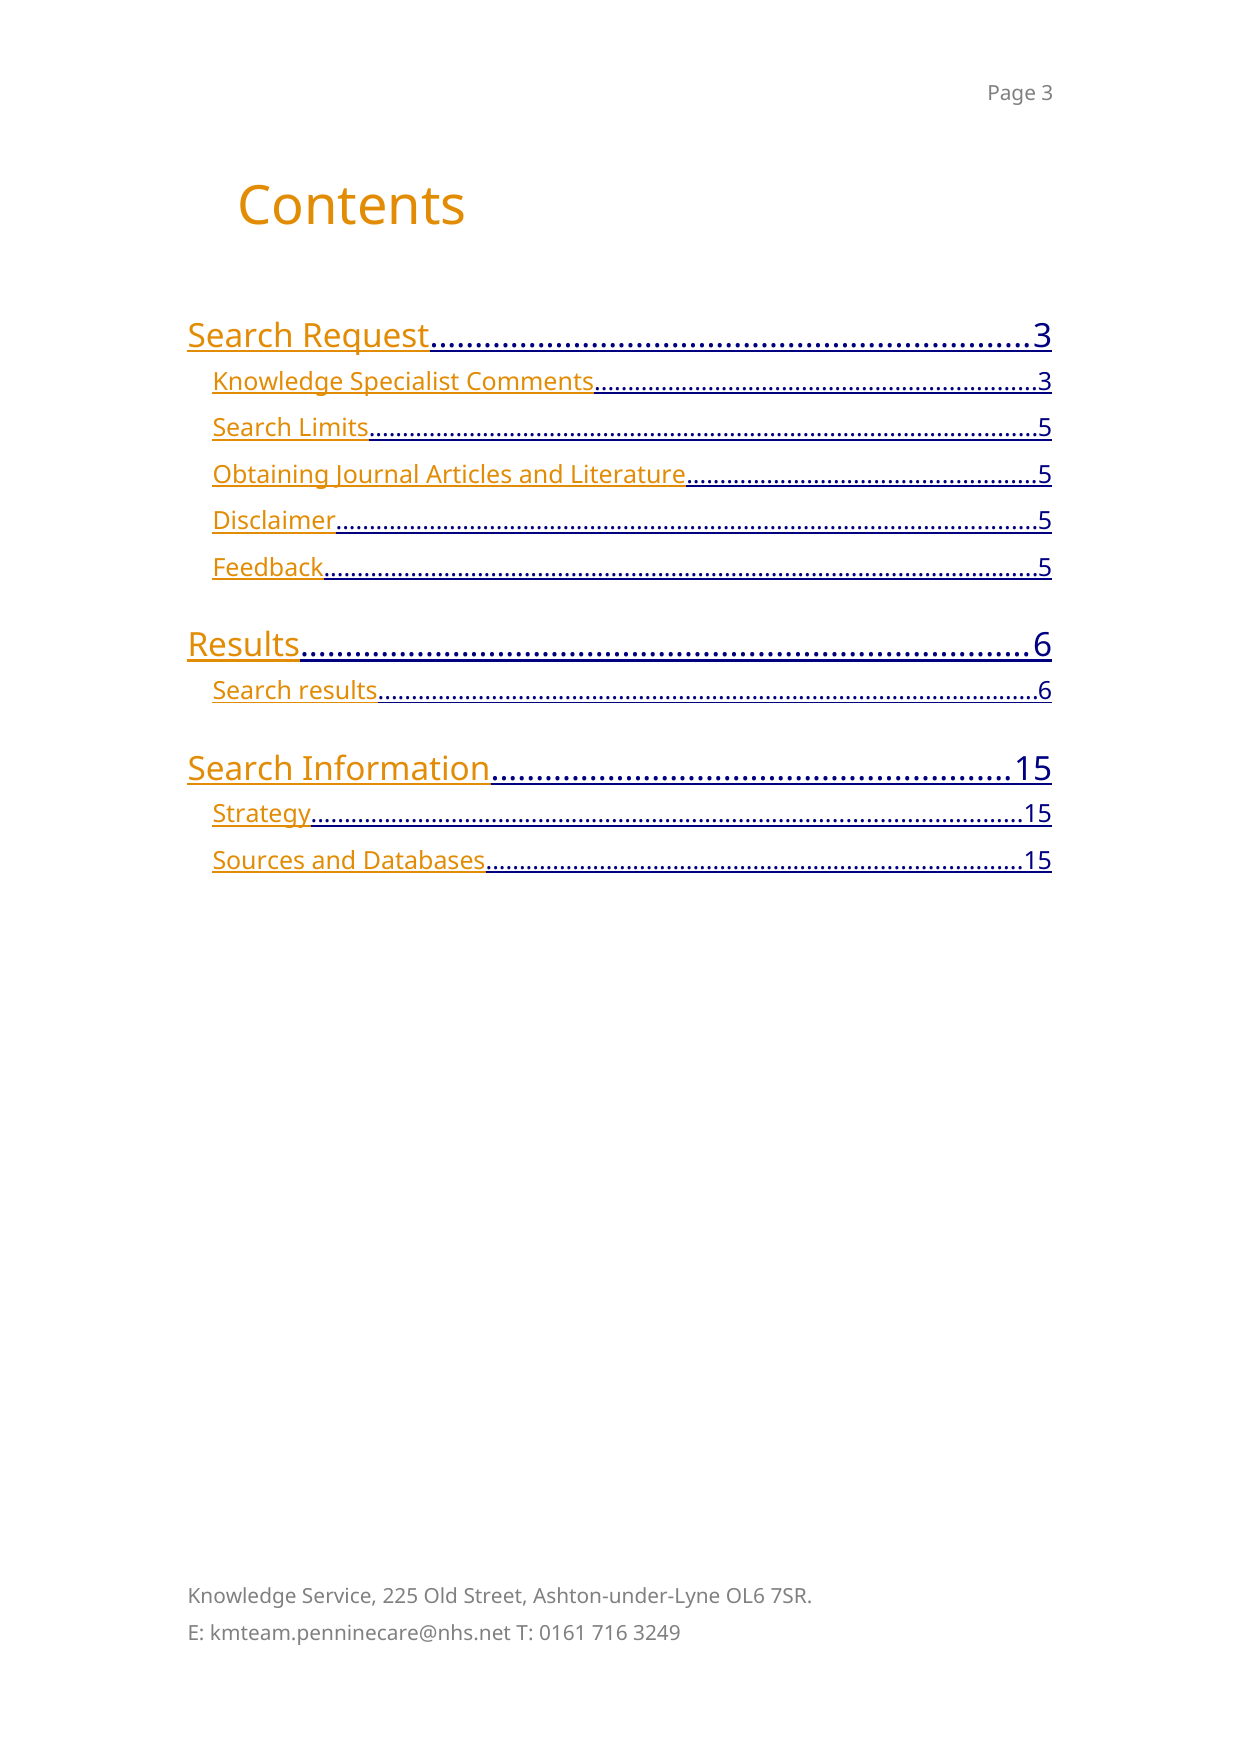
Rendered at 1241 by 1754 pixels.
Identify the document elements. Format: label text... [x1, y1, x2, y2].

text Feedback 5 [212, 549, 1053, 584]
text Disclaimer 5 [212, 503, 1053, 537]
text Sources and Databases 15 [212, 843, 1053, 877]
subtitle Search Request 3 [187, 312, 1053, 357]
text Obtaining Journal Articles and Literature 5 [212, 456, 1053, 491]
text Knowledge Specialist Comments 3 [212, 363, 1053, 397]
text Search Limits 5 [212, 410, 1053, 444]
subtitle Search Information 15 [187, 744, 1053, 790]
text Contents [237, 166, 1053, 240]
text Strategy 15 [212, 796, 1053, 830]
text Search results 6 [212, 673, 1053, 707]
subtitle Results 6 [187, 621, 1053, 667]
